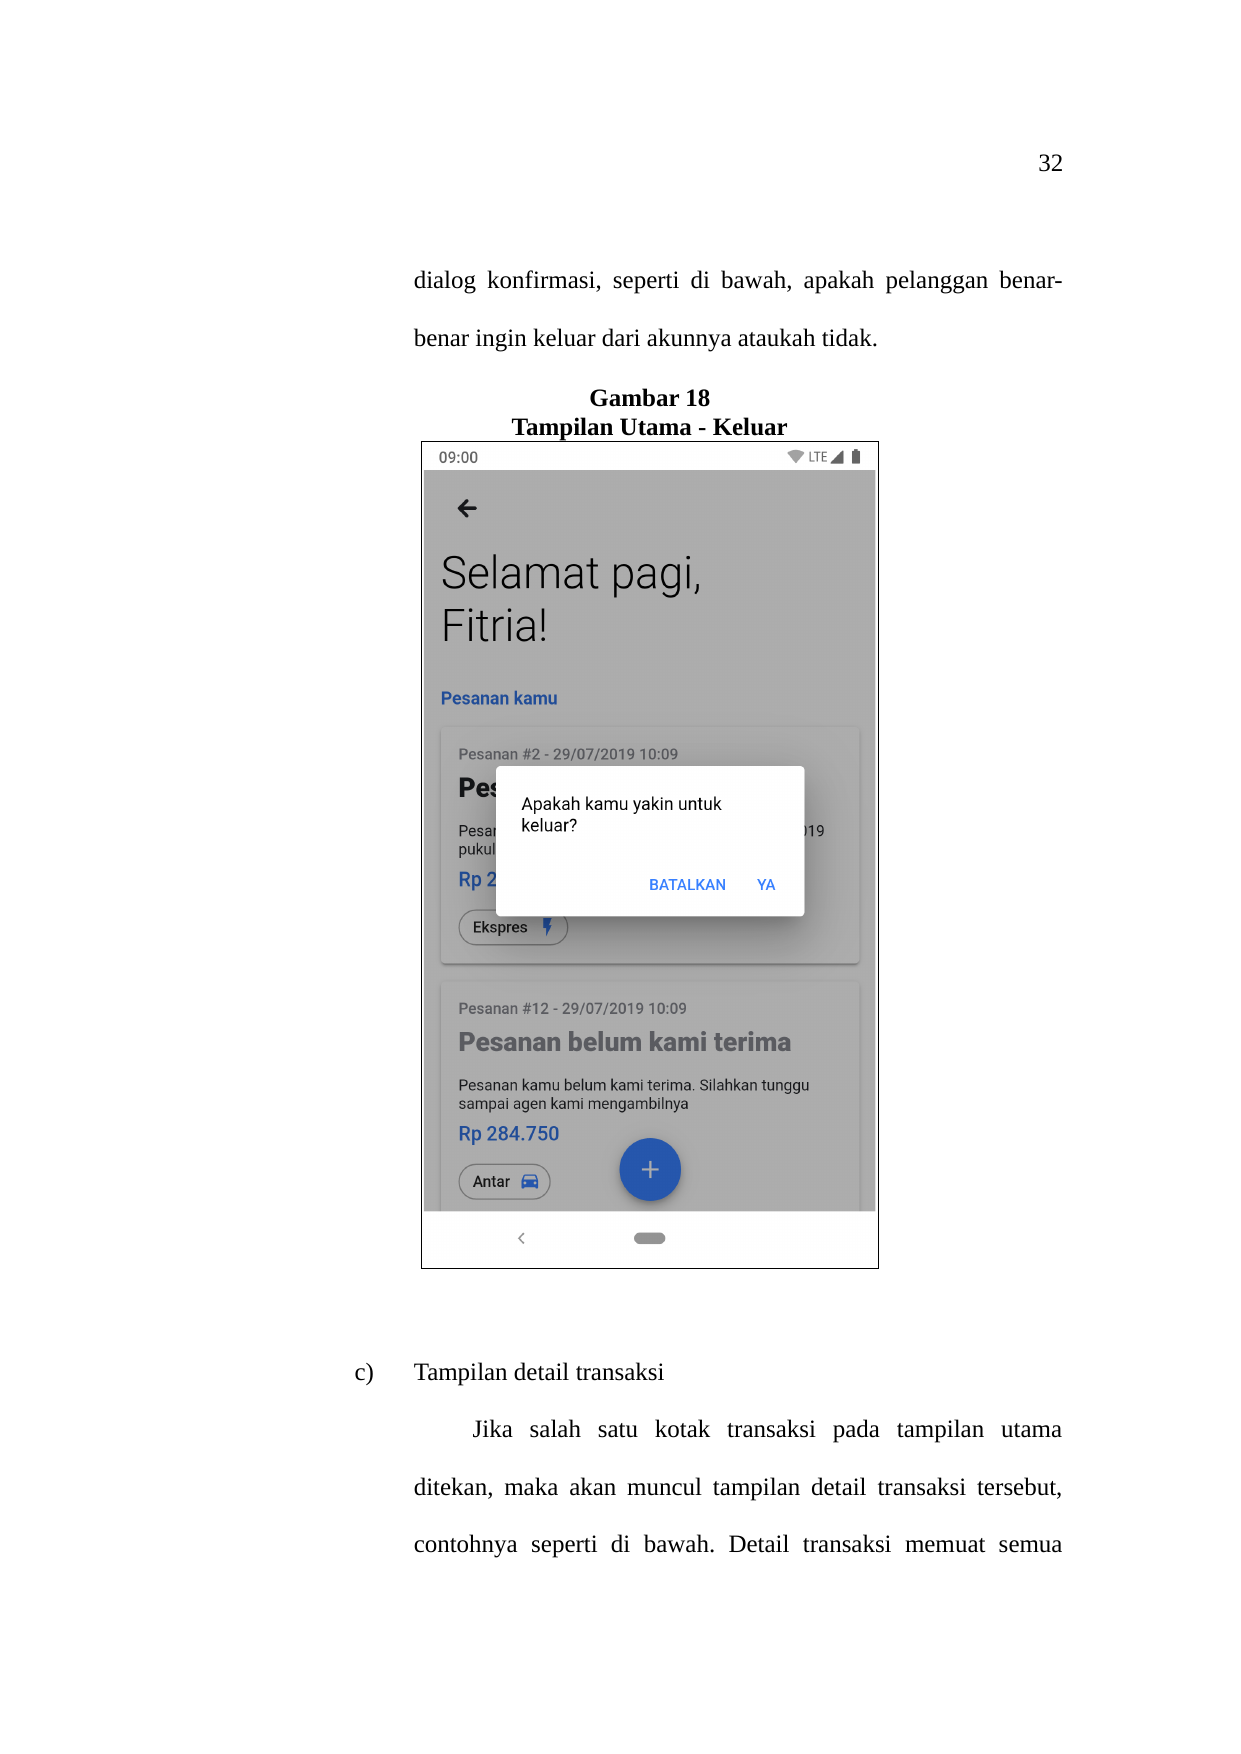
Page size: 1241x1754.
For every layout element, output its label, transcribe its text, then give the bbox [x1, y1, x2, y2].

picture [423, 444, 876, 1265]
text c) Tampilan detail transaksi [354, 1357, 1063, 1386]
text Tampilan Utama - Keluar [421, 412, 878, 441]
text Jika salah satu kotak transaksi pada tampilan utama ditekan, maka akan muncul tampilan detail transaksi tersebut, contohnya seperti di bawah. Detail transaksi memuat semua [413, 1414, 1063, 1558]
text [422, 442, 878, 1268]
text Gambar 18 [421, 383, 878, 412]
text dialog konfirmasi, seperti di bawah, apakah pelanggan benar-benar ingin keluar dari akunnya ataukah tidak. [413, 266, 1063, 352]
